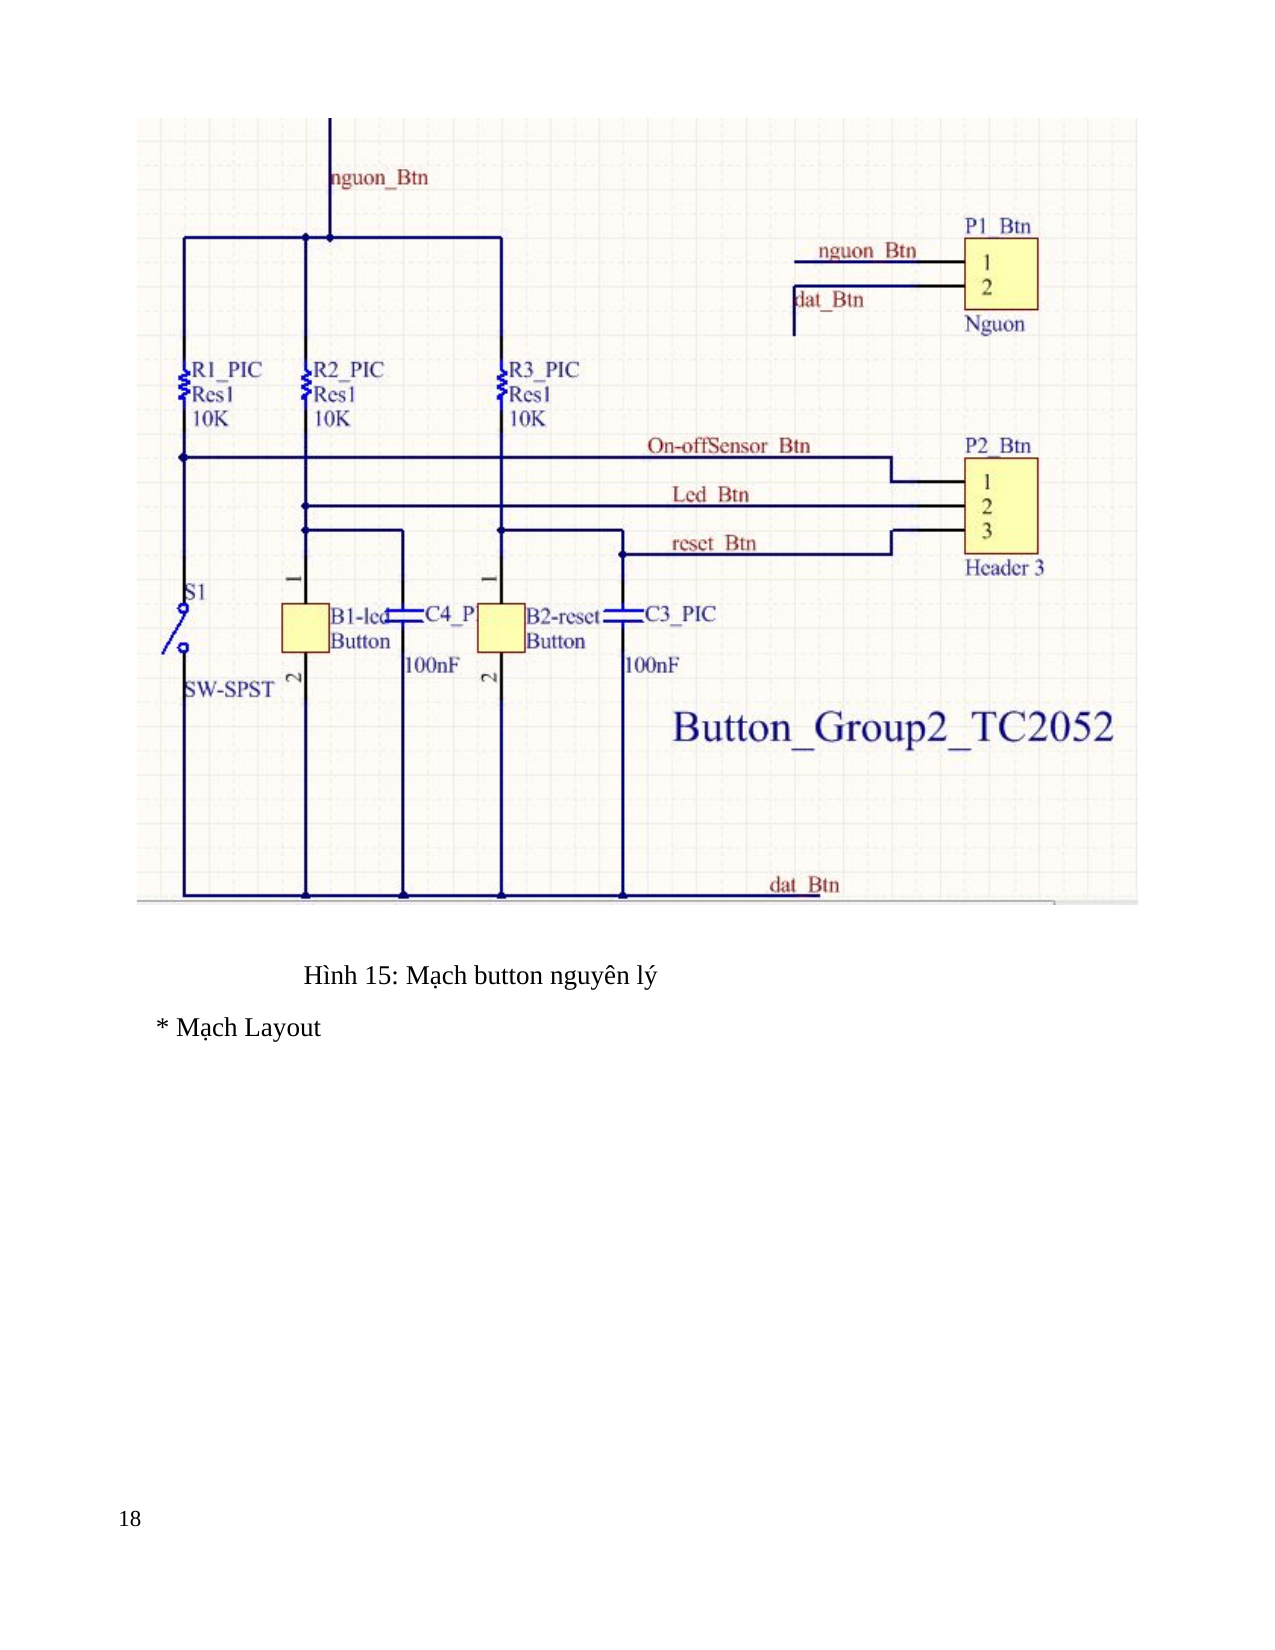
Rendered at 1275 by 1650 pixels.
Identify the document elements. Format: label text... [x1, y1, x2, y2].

text Hình 15: Mạch button nguyên lý [156, 959, 1157, 990]
text * Mạch Layout [156, 1011, 1157, 1042]
picture [136, 118, 1139, 905]
